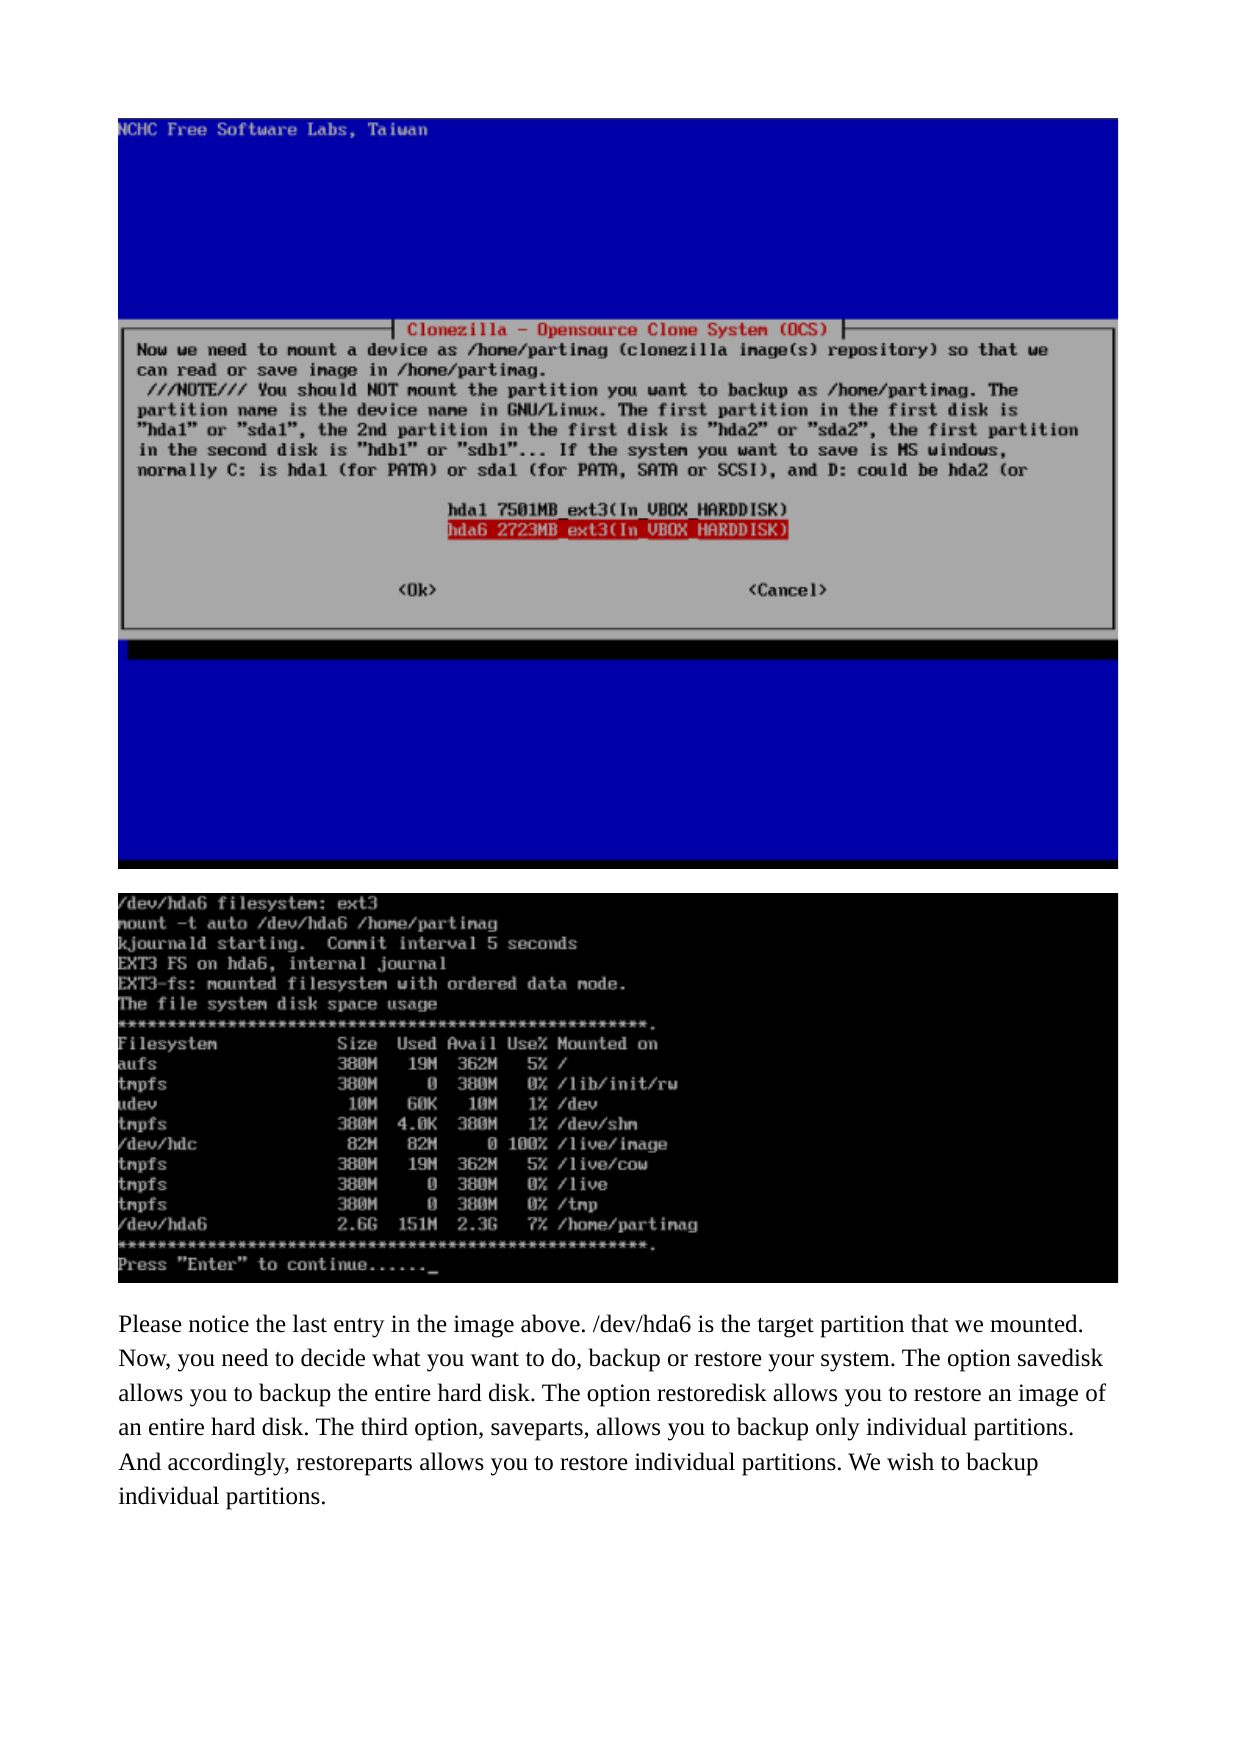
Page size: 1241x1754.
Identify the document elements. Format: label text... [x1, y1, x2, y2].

text Please notice the last entry in the image above. /dev/hda6 is the target partition that we mounted. Now, you need to decide what you want to do, backup or restore your system. The option savedisk allows you to backup the entire hard disk. The option restoredisk allows you to restore an image of an entire hard disk. The third option, saveparts, allows you to backup only individual partitions. And accordingly, restoreparts allows you to restore individual partitions. We wish to backup individual partitions. [118, 1309, 1122, 1510]
picture [118, 118, 1119, 869]
picture [118, 893, 1119, 1283]
